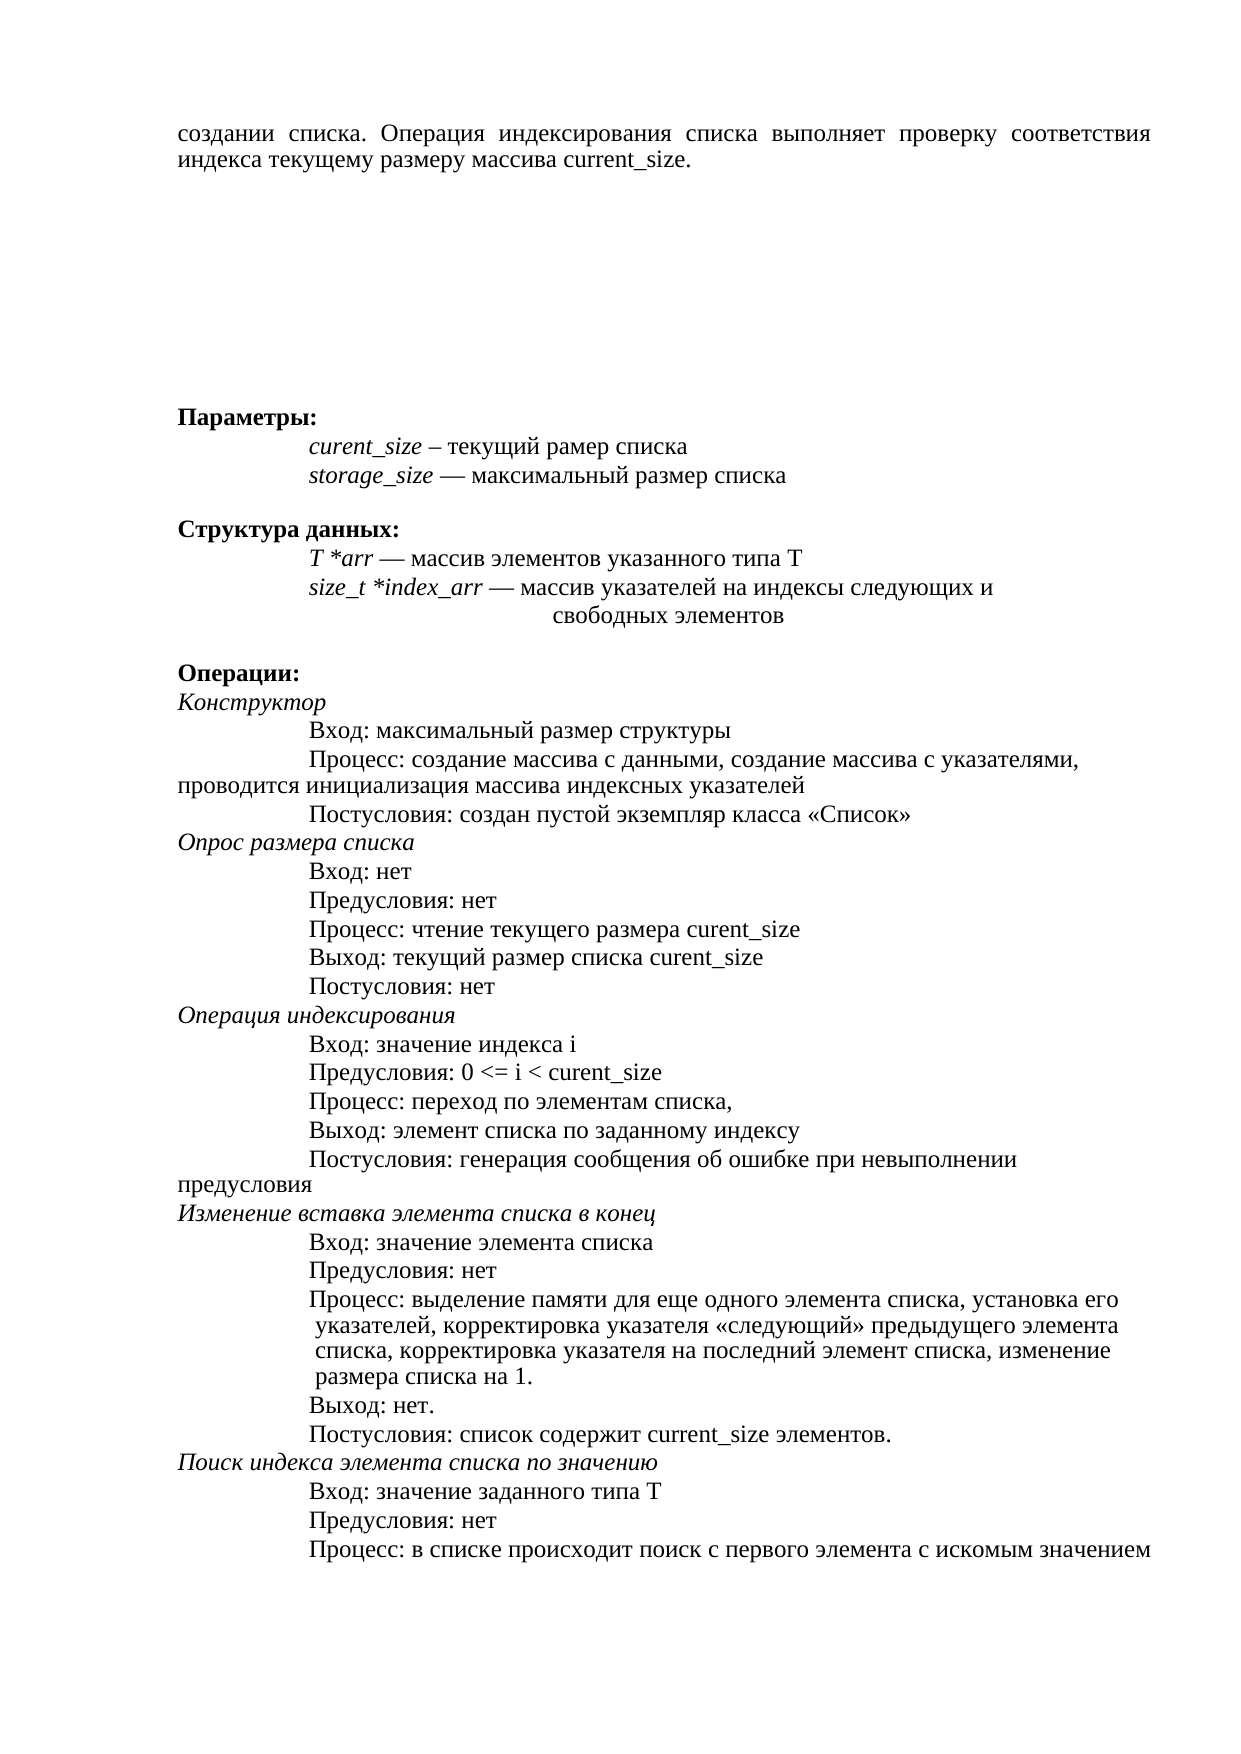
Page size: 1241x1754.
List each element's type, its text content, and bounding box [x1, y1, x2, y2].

text Процесс: переход по элементам списка, [177, 1086, 1152, 1115]
text storage_size — максимальный размер списка [177, 460, 1152, 514]
text Конструктор [177, 687, 1152, 716]
text Процесс: выделение памяти для еще одного элемента списка, установка его указателей, корректировка указателя «следующий» предыдущего элемента списка, корректировка указателя на последний элемент списка, изменение размера списка на 1. [177, 1284, 1152, 1390]
text Опрос размера списка [177, 827, 1152, 856]
text Выход: элемент списка по заданному индексу [177, 1115, 1152, 1144]
text Постусловия: список содержит current_size элементов. [177, 1419, 1152, 1447]
text Предусловия: нет [177, 885, 1152, 914]
text Процесс: создание массива с данными, создание массива с указателями, проводится инициализация массива индексных указателей [177, 744, 1152, 799]
text size_t *index_arr — массив указателей на индексы следующих и [177, 572, 1152, 601]
text T *arr — массив элементов указанного типа T [177, 543, 1152, 572]
text Постусловия: нет [177, 971, 1152, 1000]
text Выход: нет. [177, 1390, 1152, 1419]
text Операции: [177, 658, 1152, 687]
text свободных элементов [177, 601, 1152, 629]
text Вход: значение индекса i [177, 1029, 1152, 1057]
text Вход: нет [177, 856, 1152, 885]
text Параметры: [177, 402, 1152, 431]
text Операция индексирования [177, 1000, 1152, 1029]
text Структура данных: [177, 514, 1152, 543]
text Предусловия: нет [177, 1505, 1152, 1534]
text создании списка. Операция индексирования списка выполняет проверку соответствия индекса текущему размеру массива current_size. [177, 118, 1152, 172]
text Предусловия: 0 <= i < curent_size [177, 1057, 1152, 1086]
text Поиск индекса элемента списка по значению [177, 1447, 1152, 1476]
text Вход: значение элемента списка [177, 1227, 1152, 1256]
text Постусловия: создан пустой экземпляр класса «Список» [177, 799, 1152, 827]
text Вход: значение заданного типа T [177, 1476, 1152, 1505]
text Изменение вставка элемента списка в конец [177, 1198, 1152, 1227]
text Постусловия: генерация сообщения об ошибке при невыполнении предусловия [177, 1144, 1152, 1198]
text Вход: максимальный размер структуры [177, 716, 1152, 744]
text curent_size – текущий рамер списка [177, 431, 1152, 460]
text Процесс: чтение текущего размера curent_size [177, 914, 1152, 942]
text Предусловия: нет [177, 1256, 1152, 1284]
text Процесс: в списке происходит поиск с первого элемента с искомым значением [177, 1534, 1152, 1562]
text Выход: текущий размер списка curent_size [177, 942, 1152, 971]
